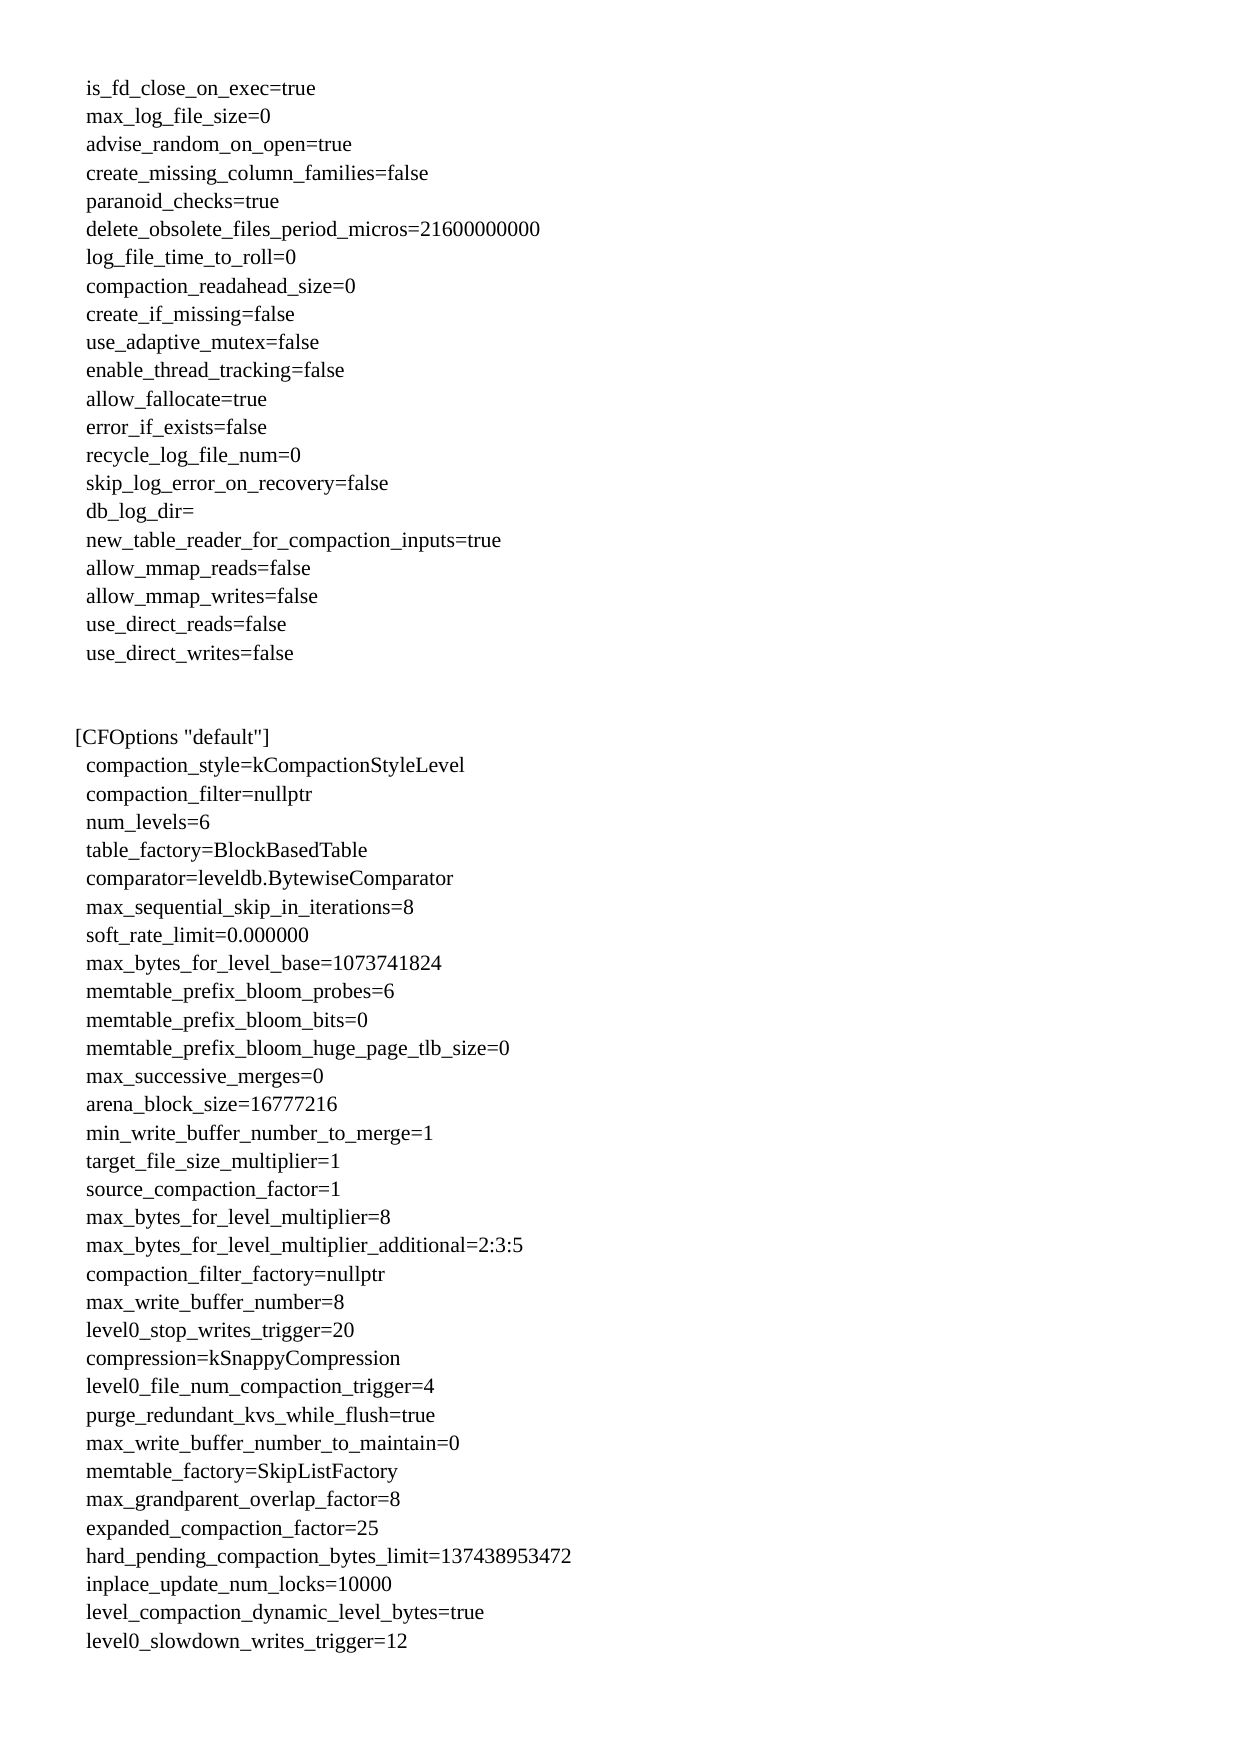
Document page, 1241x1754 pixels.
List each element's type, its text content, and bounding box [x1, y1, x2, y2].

text error_if_exists=false [75, 414, 1165, 439]
text min_write_buffer_number_to_merge=1 [75, 1119, 1165, 1145]
text max_grandparent_overlap_factor=8 [75, 1486, 1165, 1512]
text is_fd_close_on_exec=true [75, 75, 1165, 100]
text enable_thread_tracking=false [75, 357, 1165, 382]
text allow_fallocate=true [75, 386, 1165, 411]
text compaction_style=kCompactionStyleLevel [75, 752, 1165, 778]
text new_table_reader_for_compaction_inputs=true [75, 527, 1165, 552]
text create_missing_column_families=false [75, 160, 1165, 185]
text max_write_buffer_number=8 [75, 1289, 1165, 1314]
text max_successive_merges=0 [75, 1063, 1165, 1088]
text paranoid_checks=true [75, 188, 1165, 213]
text compaction_filter_factory=nullptr [75, 1261, 1165, 1286]
text compaction_readahead_size=0 [75, 273, 1165, 298]
text create_if_missing=false [75, 301, 1165, 326]
text use_direct_reads=false [75, 611, 1165, 637]
text num_levels=6 [75, 809, 1165, 834]
text soft_rate_limit=0.000000 [75, 922, 1165, 947]
text inplace_update_num_locks=10000 [75, 1571, 1165, 1596]
text allow_mmap_reads=false [75, 555, 1165, 580]
text compaction_filter=nullptr [75, 781, 1165, 806]
text table_factory=BlockBasedTable [75, 837, 1165, 862]
text purge_redundant_kvs_while_flush=true [75, 1402, 1165, 1427]
text delete_obsolete_files_period_micros=21600000000 [75, 216, 1165, 241]
text max_log_file_size=0 [75, 103, 1165, 128]
text source_compaction_factor=1 [75, 1176, 1165, 1201]
text memtable_prefix_bloom_huge_page_tlb_size=0 [75, 1035, 1165, 1060]
text expanded_compaction_factor=25 [75, 1515, 1165, 1540]
text level0_slowdown_writes_trigger=12 [75, 1628, 1165, 1653]
text use_direct_writes=false [75, 639, 1165, 665]
text level0_file_num_compaction_trigger=4 [75, 1373, 1165, 1399]
text hard_pending_compaction_bytes_limit=137438953472 [75, 1543, 1165, 1568]
text compression=kSnappyCompression [75, 1345, 1165, 1371]
text allow_mmap_writes=false [75, 583, 1165, 608]
text level_compaction_dynamic_level_bytes=true [75, 1599, 1165, 1624]
text memtable_prefix_bloom_bits=0 [75, 1007, 1165, 1032]
text level0_stop_writes_trigger=20 [75, 1317, 1165, 1342]
text target_file_size_multiplier=1 [75, 1148, 1165, 1173]
text db_log_dir= [75, 498, 1165, 524]
text arena_block_size=16777216 [75, 1091, 1165, 1116]
text max_bytes_for_level_multiplier_additional=2:3:5 [75, 1232, 1165, 1258]
text recycle_log_file_num=0 [75, 442, 1165, 467]
text max_sequential_skip_in_iterations=8 [75, 894, 1165, 919]
text [CFOptions "default"] [75, 724, 1165, 749]
text max_write_buffer_number_to_maintain=0 [75, 1430, 1165, 1455]
text max_bytes_for_level_multiplier=8 [75, 1204, 1165, 1229]
text advise_random_on_open=true [75, 131, 1165, 157]
text use_adaptive_mutex=false [75, 329, 1165, 354]
text memtable_prefix_bloom_probes=6 [75, 978, 1165, 1003]
text log_file_time_to_roll=0 [75, 244, 1165, 269]
text skip_log_error_on_recovery=false [75, 470, 1165, 495]
text max_bytes_for_level_base=1073741824 [75, 950, 1165, 975]
text memtable_factory=SkipListFactory [75, 1458, 1165, 1483]
text comparator=leveldb.BytewiseComparator [75, 865, 1165, 891]
